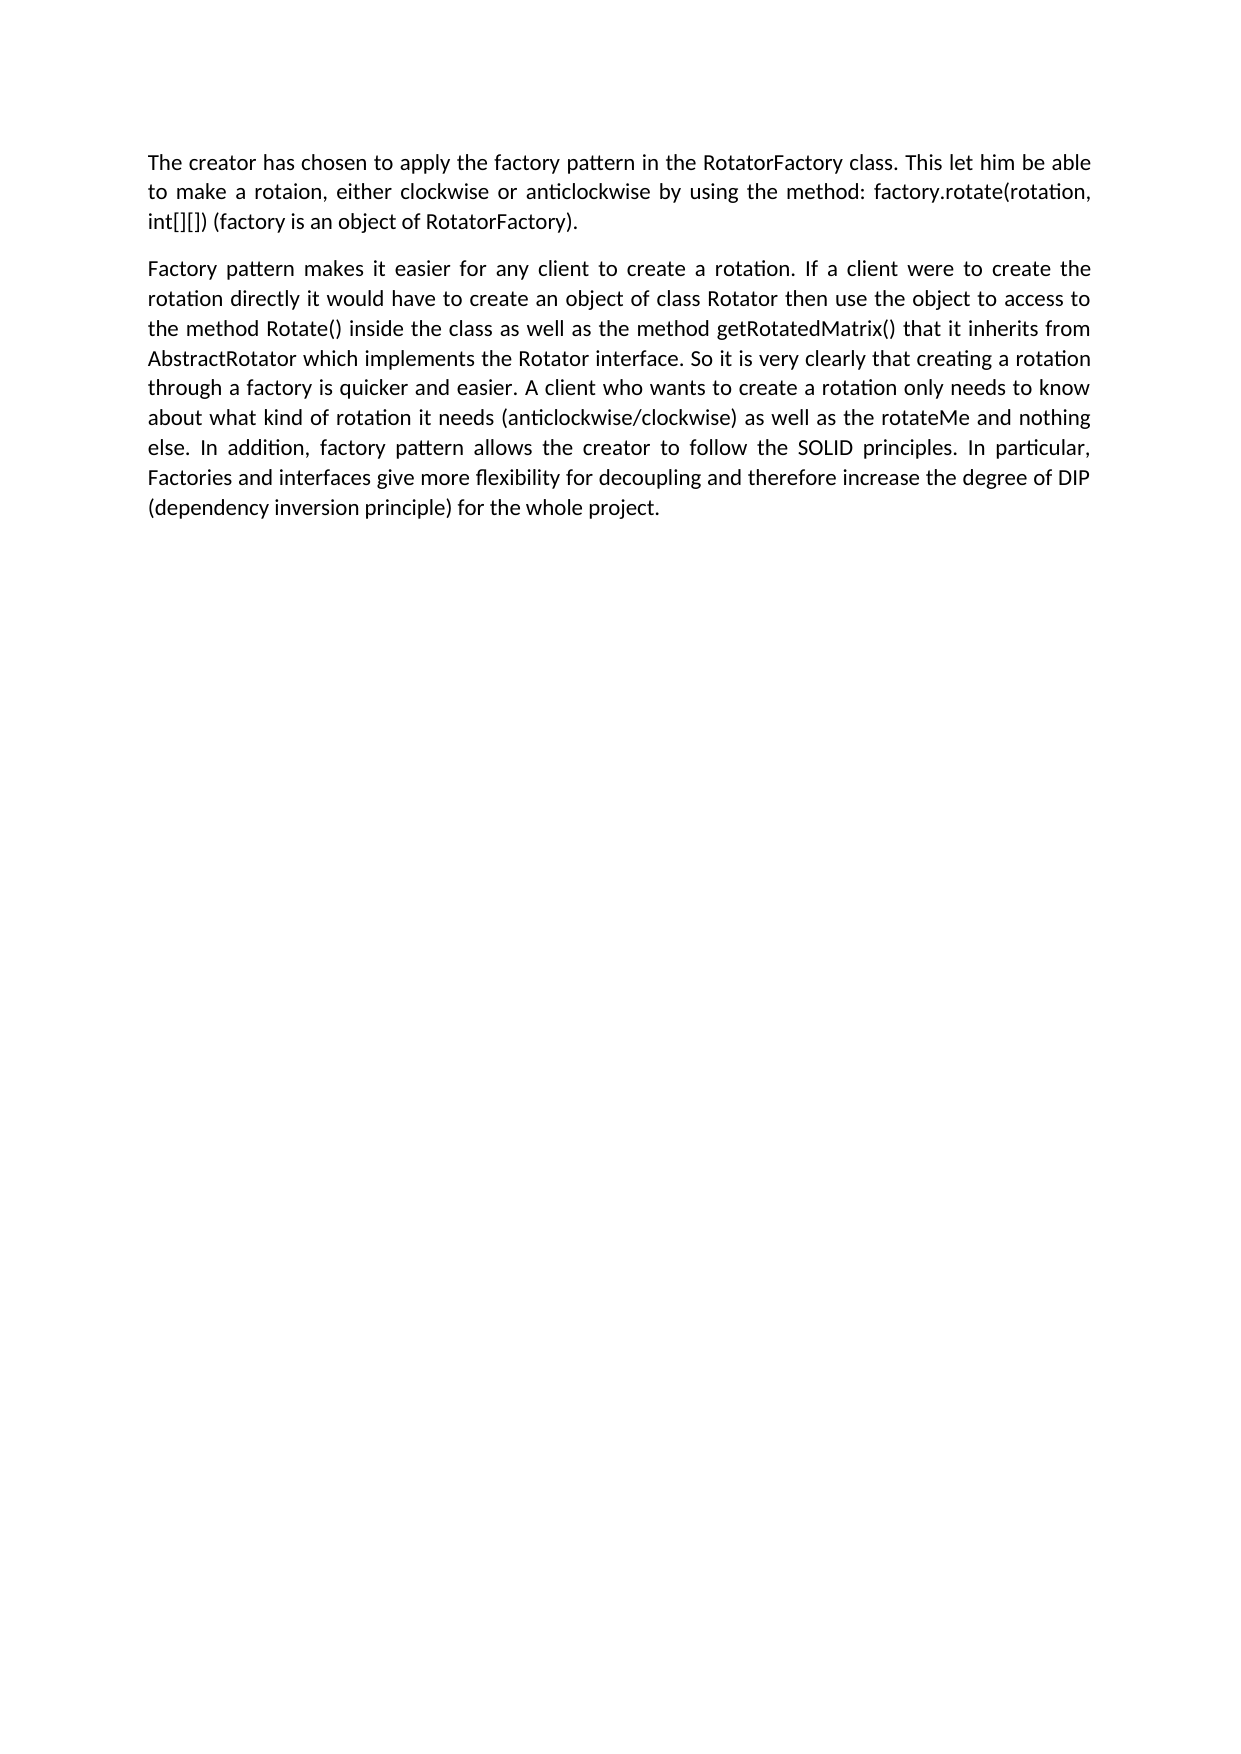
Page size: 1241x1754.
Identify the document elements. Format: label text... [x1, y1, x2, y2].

text The creator has chosen to apply the factory pattern in the RotatorFactory class. This let him be able to make a rotaion, either clockwise or anticlockwise by using the method: factory.rotate(rotation, int[][]) (factory is an object of RotatorFactory). [148, 148, 1093, 235]
text Factory pattern makes it easier for any client to create a rotation. If a client were to create the rotation directly it would have to create an object of class Rotator then use the object to access to the method Rotate() inside the class as well as the method getRotatedMatrix() that it inherits from AbstractRotator which implements the Rotator interface. So it is very clearly that creating a rotation through a factory is quicker and easier. A client who wants to create a rotation only needs to know about what kind of rotation it needs (anticlockwise/clockwise) as well as the rotateMe and nothing else. In addition, factory pattern allows the creator to follow the SOLID principles. In particular, Factories and interfaces give more flexibility for decoupling and therefore increase the degree of DIP (dependency inversion principle) for the whole project. [148, 254, 1093, 521]
